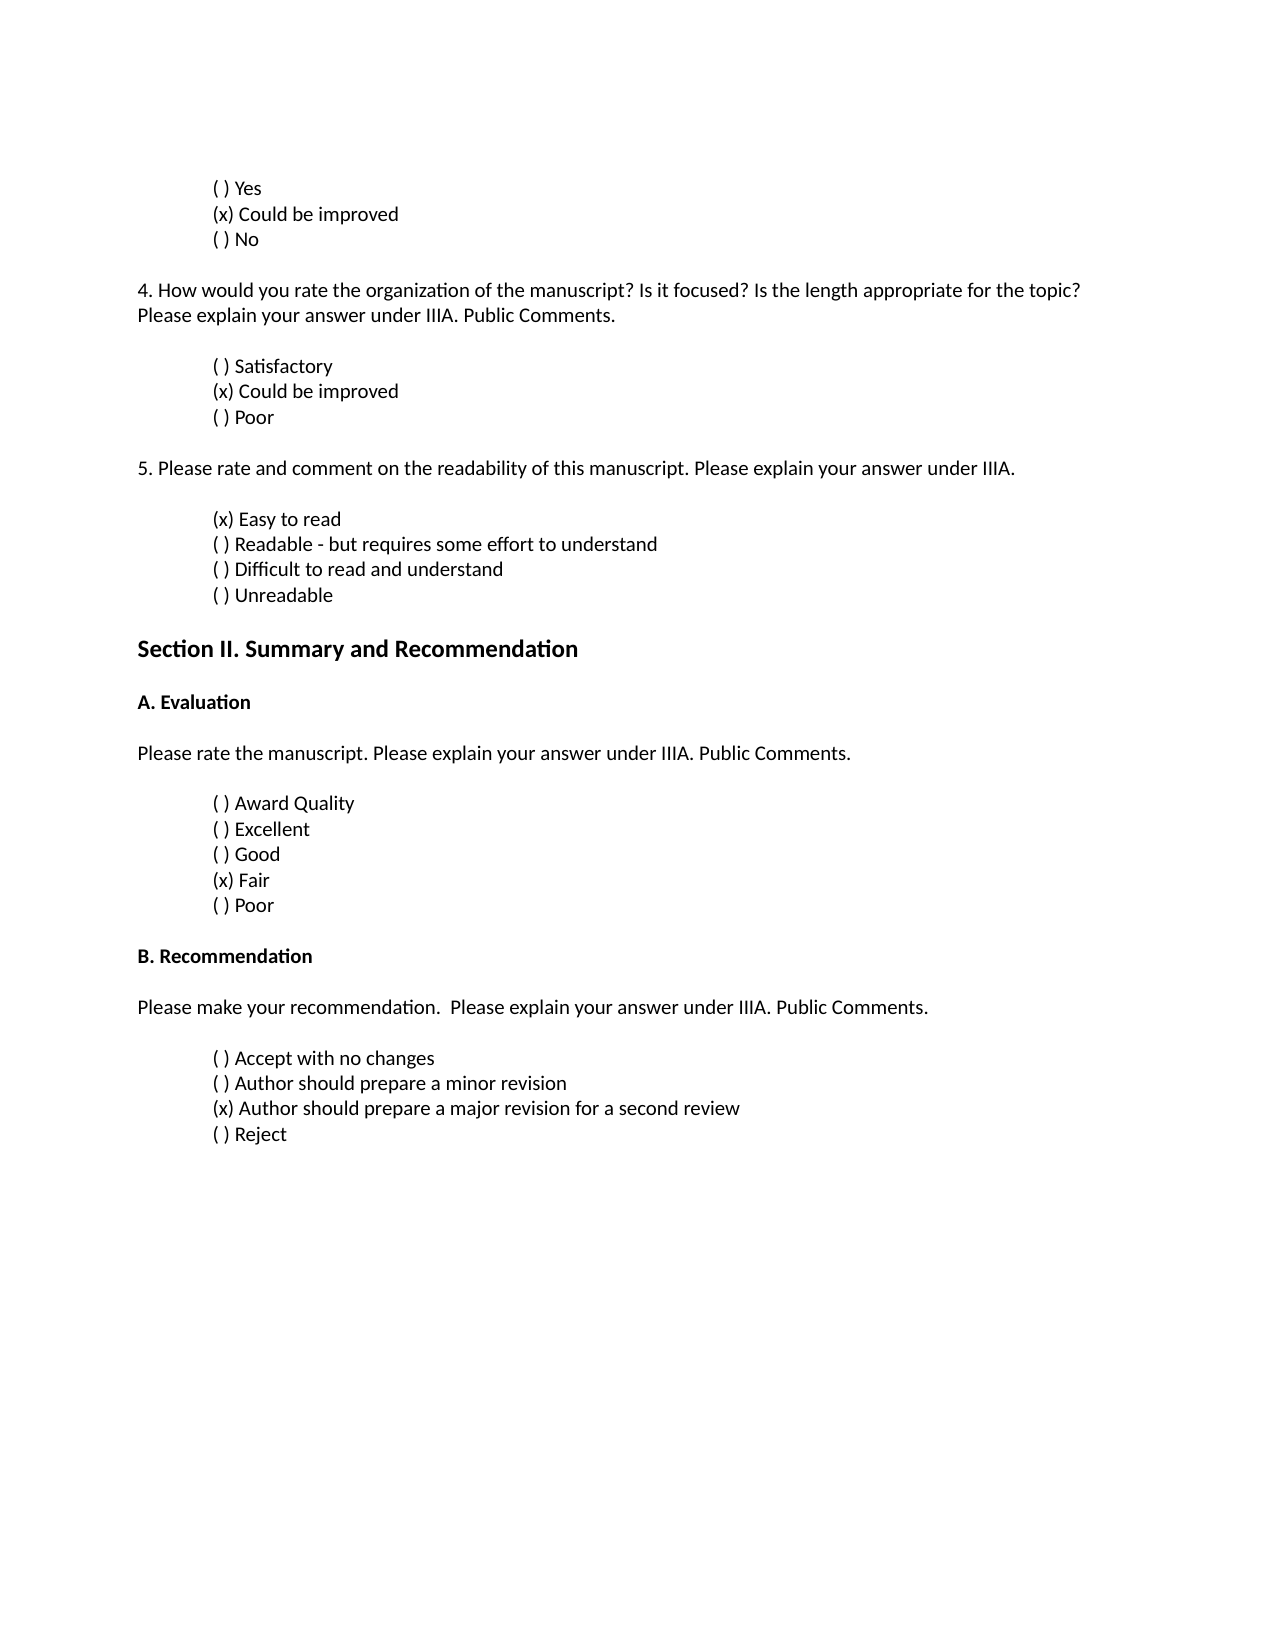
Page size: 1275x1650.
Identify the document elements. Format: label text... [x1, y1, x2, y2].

text ( ) Reject [212, 1121, 1138, 1146]
text ( ) Author should prepare a minor revision [212, 1070, 1138, 1096]
text 5. Please rate and comment on the readability of this manuscript. Please explain your answer under IIIA. [137, 455, 1138, 480]
text ( ) Readable - but requires some effort to understand [212, 531, 1138, 557]
text Please rate the manuscript. Please explain your answer under IIIA. Public Comments. [137, 740, 1138, 765]
text ( ) Excellent [212, 816, 1138, 841]
text Section II. Summary and Recommendation [137, 633, 1138, 663]
text (x) Fair [212, 867, 1138, 892]
text (x) Could be improved [212, 379, 1138, 404]
text ( ) Poor [212, 404, 1138, 429]
text ( ) Poor [212, 892, 1138, 918]
text ( ) No [212, 226, 1138, 252]
text ( ) Accept with no changes [212, 1045, 1138, 1070]
text B. Recommendation [137, 943, 1138, 968]
text (x) Could be improved [212, 201, 1138, 226]
text ( ) Difficult to read and understand [212, 557, 1138, 582]
text ( ) Yes [212, 175, 1138, 201]
text Please make your recommendation. Please explain your answer under IIIA. Public Comments. [137, 994, 1138, 1019]
text (x) Easy to read [212, 506, 1138, 531]
text (x) Author should prepare a major revision for a second review [212, 1096, 1138, 1121]
text ( ) Good [212, 841, 1138, 867]
text ( ) Award Quality [212, 791, 1138, 816]
text 4. How would you rate the organization of the manuscript? Is it focused? Is the length appropriate for the topic? Please explain your answer under IIIA. Public Comments. [137, 277, 1138, 328]
text ( ) Satisfactory [212, 353, 1138, 379]
text A. Evaluation [137, 689, 1138, 714]
text ( ) Unreadable [212, 582, 1138, 607]
